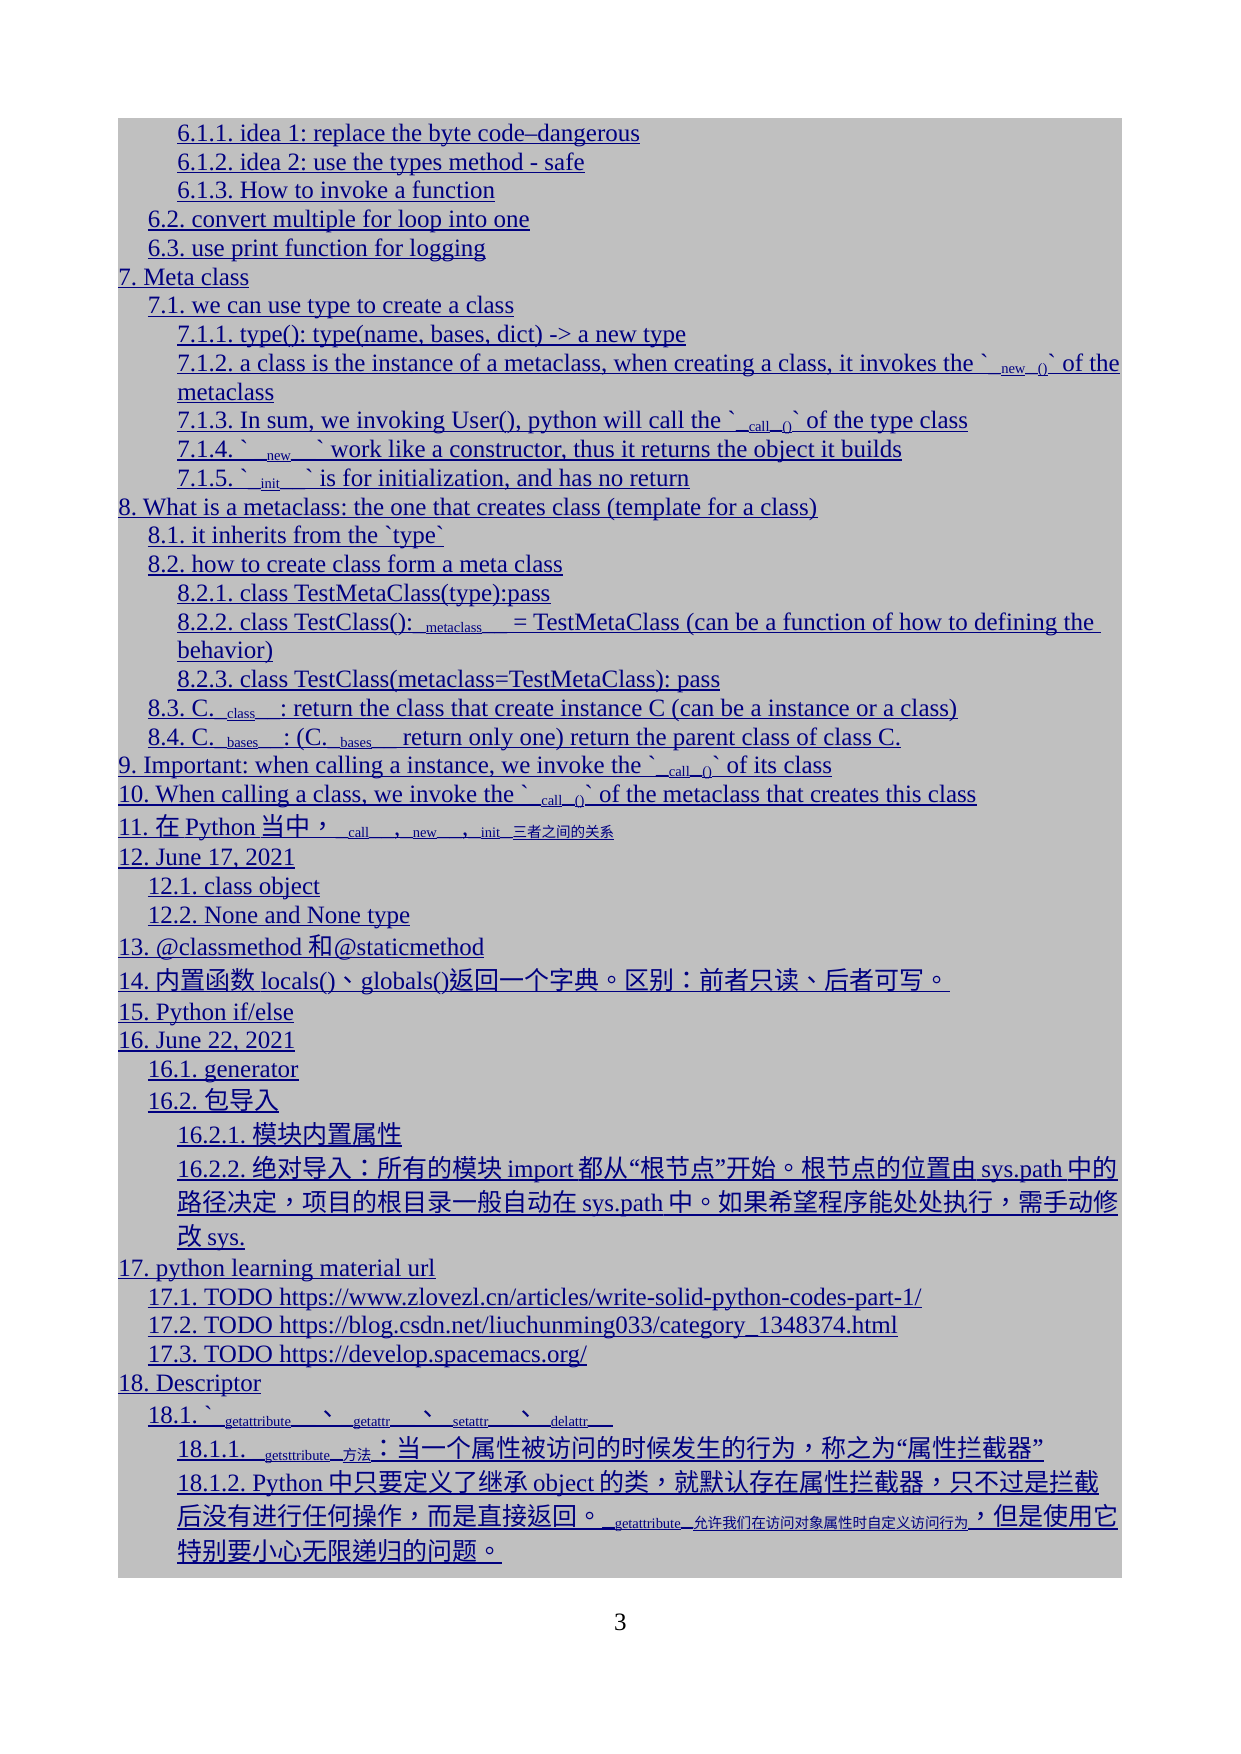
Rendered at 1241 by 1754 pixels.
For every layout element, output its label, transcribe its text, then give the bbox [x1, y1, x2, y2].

text 16.2.2. 绝对导入：所有的模块import都从“根节点”开始。根节点的位置由sys.path中的路径决定，项目的根目录一般自动在sys.path中。如果希望程序能处处执行，需手动修改sys. [177, 1151, 1122, 1253]
text 8.1. it inherits from the `type` [148, 521, 1122, 549]
text 8.2.1. class TestMetaClass(type):pass [177, 578, 1122, 607]
text 16. June 22, 2021 [118, 1025, 1122, 1054]
text 7. Meta class [118, 262, 1122, 291]
text 8.2.2. class TestClass():_metaclass__ = TestMetaClass (can be a function of how to defining the behavior) [177, 607, 1122, 664]
text 16.2.1. 模块内置属性 [177, 1117, 1122, 1151]
text 12. June 17, 2021 [118, 842, 1122, 871]
text 9. Important: when calling a instance, we invoke the `_call_()` of its class [118, 751, 1122, 779]
text 8.2. how to create class form a meta class [148, 549, 1122, 578]
text 17.1. TODO https://www.zlovezl.cn/articles/write-solid-python-codes-part-1/ [148, 1282, 1122, 1311]
text 18.1.1. _getsttribute_方法：当一个属性被访问的时候发生的行为，称之为“属性拦截器” [177, 1431, 1122, 1465]
text 11. 在Python当中，_call__,_new__,_init_三者之间的关系 [118, 808, 1122, 842]
text 6.1.1. idea 1: replace the byte code–dangerous [177, 118, 1122, 147]
text 17.2. TODO https://blog.csdn.net/liuchunming033/category_1348374.html [148, 1311, 1122, 1339]
text 7.1.5. `_init__` is for initialization, and has no return [177, 463, 1122, 492]
text 15. Python if/else [118, 997, 1122, 1025]
text 10. When calling a class, we invoke the `_call_()` of the metaclass that creates this class [118, 779, 1122, 808]
text 8. What is a metaclass: the one that creates class (template for a class) [118, 492, 1122, 521]
text 7.1.1. type(): type(name, bases, dict) -> a new type [177, 319, 1122, 348]
text 7.1. we can use type to create a class [148, 291, 1122, 319]
text 6.1.3. How to invoke a function [177, 176, 1122, 204]
text 6.1.2. idea 2: use the types method - safe [177, 147, 1122, 176]
text 7.1.2. a class is the instance of a metaclass, when creating a class, it invokes the `_new_()` of the metaclass [177, 348, 1122, 406]
text 7.1.4. ` _new__` work like a constructor, thus it returns the object it builds [177, 434, 1122, 463]
text 14. 内置函数locals()、globals()返回一个字典。区别：前者只读、后者可写。 [118, 962, 1122, 997]
text 18.1. `_getattribute__、_getattr__、_setattr__、_delattr__ [148, 1397, 1122, 1431]
text 16.1. generator [148, 1054, 1122, 1083]
text 17.3. TODO https://develop.spacemacs.org/ [148, 1339, 1122, 1368]
text 18.1.2. Python中只要定义了继承object的类，就默认存在属性拦截器，只不过是拦截后没有进行任何操作，而是直接返回。_getattribute_允许我们在访问对象属性时自定义访问行为，但是使用它特别要小心无限递归的问题。 [177, 1465, 1122, 1567]
text 17. python learning material url [118, 1253, 1122, 1282]
text 6.3. use print function for logging [148, 233, 1122, 262]
text 8.2.3. class TestClass(metaclass=TestMetaClass): pass [177, 664, 1122, 693]
text 6.2. convert multiple for loop into one [148, 204, 1122, 233]
text 12.1. class object [148, 871, 1122, 900]
text 8.4. C._bases__: (C._bases__ return only one) return the parent class of class C. [148, 722, 1122, 751]
text 18. Descriptor [118, 1368, 1122, 1397]
text 8.3. C._class__: return the class that create instance C (can be a instance or a class) [148, 693, 1122, 722]
text 13. @classmethod 和@staticmethod [118, 928, 1122, 962]
text 12.2. None and None type [148, 900, 1122, 928]
text 7.1.3. In sum, we invoking User(), python will call the `_call_()` of the type class [177, 406, 1122, 434]
text 16.2. 包导入 [148, 1083, 1122, 1117]
